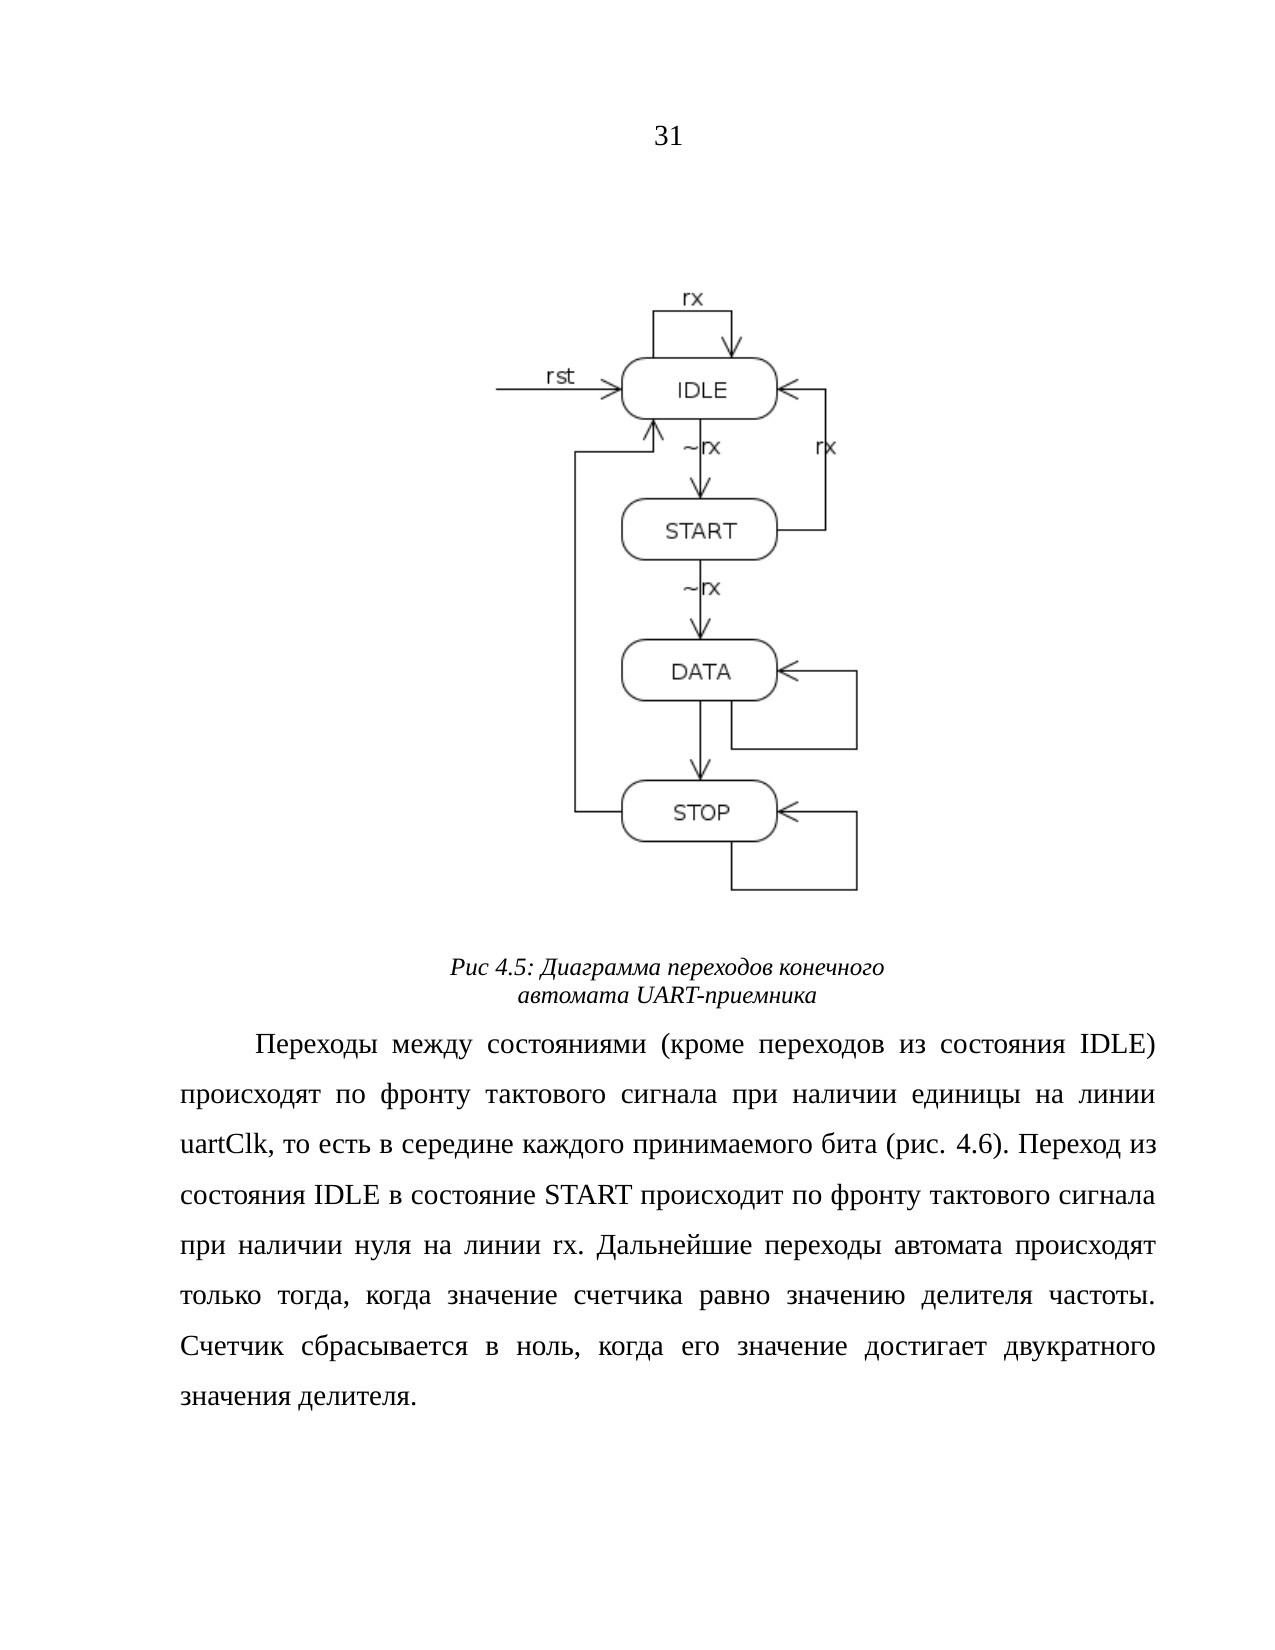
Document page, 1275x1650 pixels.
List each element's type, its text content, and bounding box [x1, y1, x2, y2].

picture [418, 201, 919, 952]
text Переходы между состояниями (кроме переходов из состояния IDLE) происходят по фронту тактового сигнала при наличии единицы на линии uartClk, то есть в середине каждого принимаемого бита (рис. 4.6). Переход из состояния IDLE в состояние START происходит по фронту тактового сигнала при наличии нуля на линии rx. Дальнейшие переходы автомата происходят только тогда, когда значение счетчика равно значению делителя частоты. Счетчик сбрасывается в ноль, когда его значение достигает двукратного значения делителя. [180, 208, 1157, 1412]
text Рис 4.5: Диаграмма переходов конечного автомата UART-приемника [418, 952, 918, 1009]
